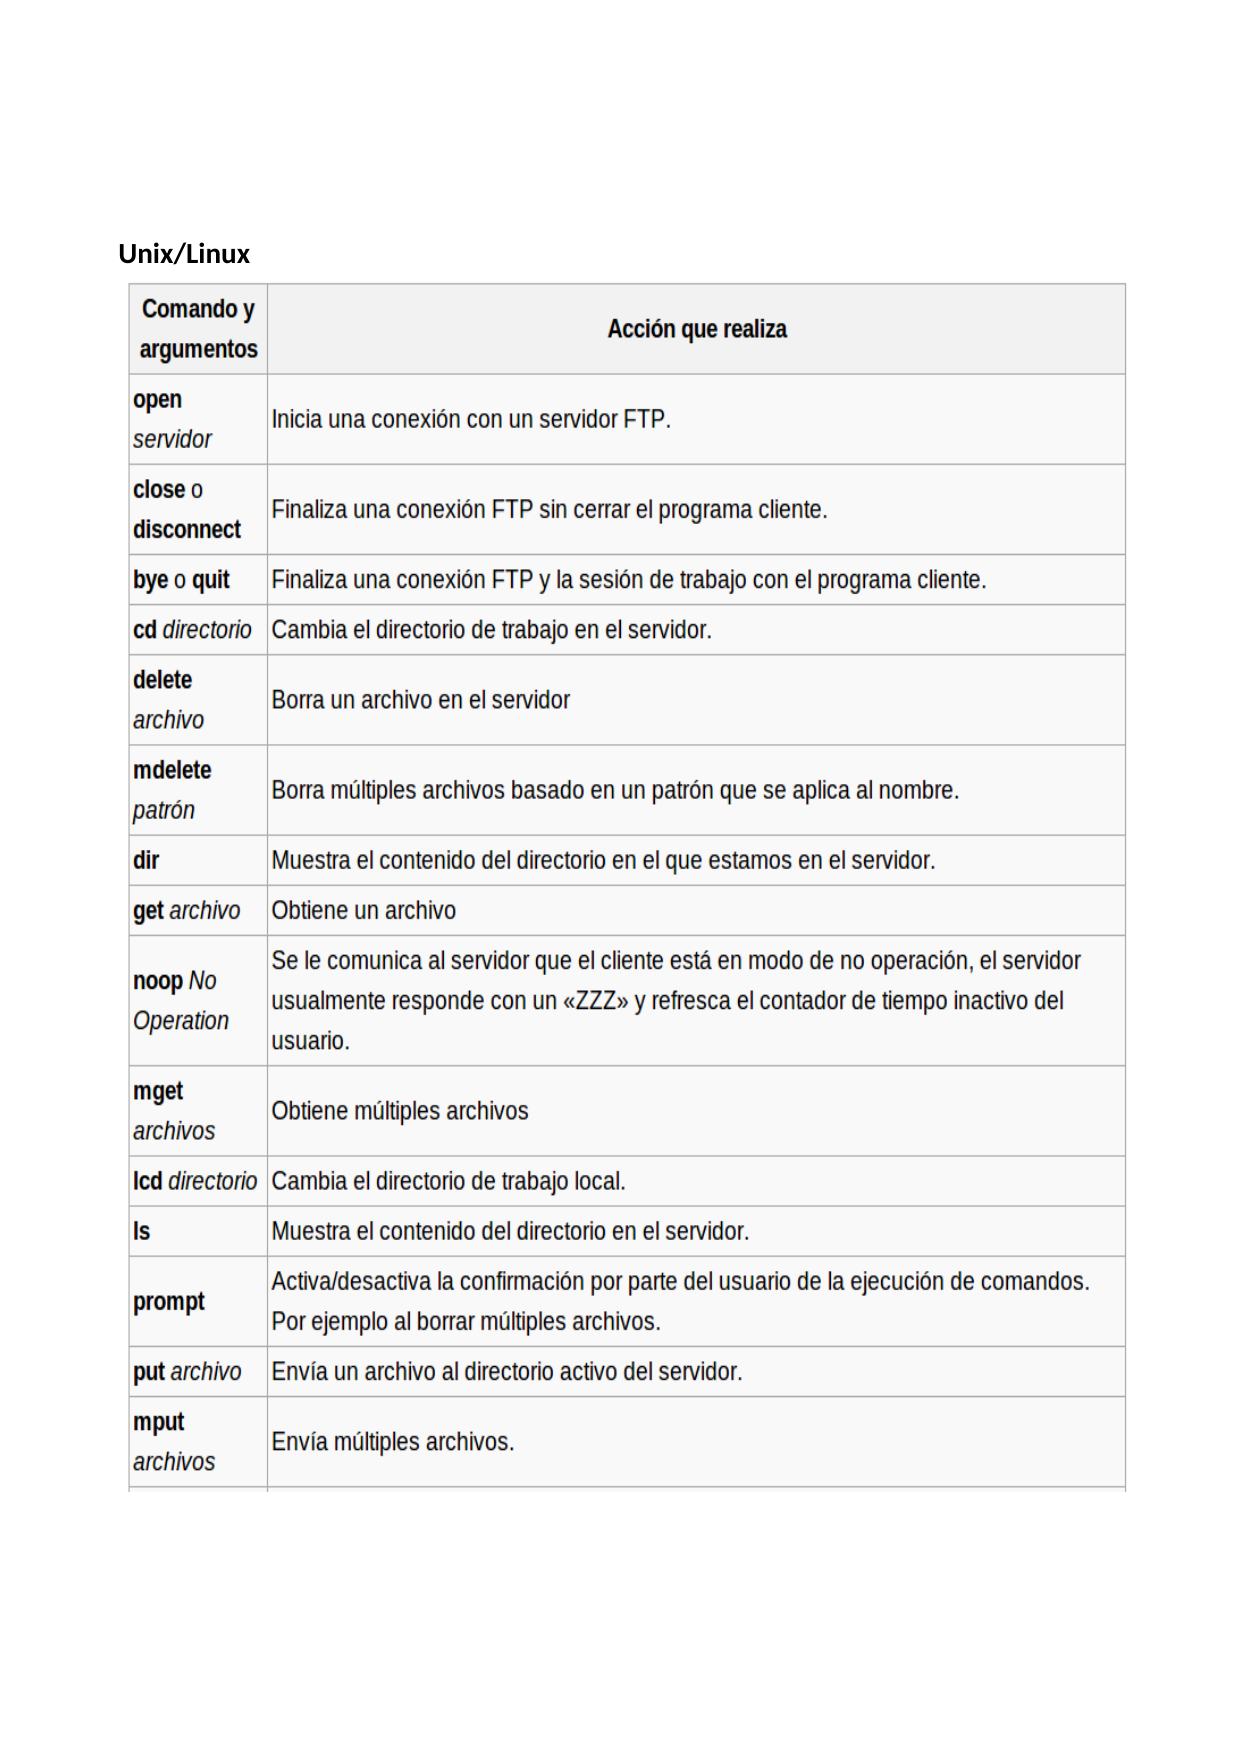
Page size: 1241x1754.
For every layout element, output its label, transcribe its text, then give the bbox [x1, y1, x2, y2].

picture [124, 280, 1133, 1492]
text Unix/Linux [118, 236, 1122, 271]
